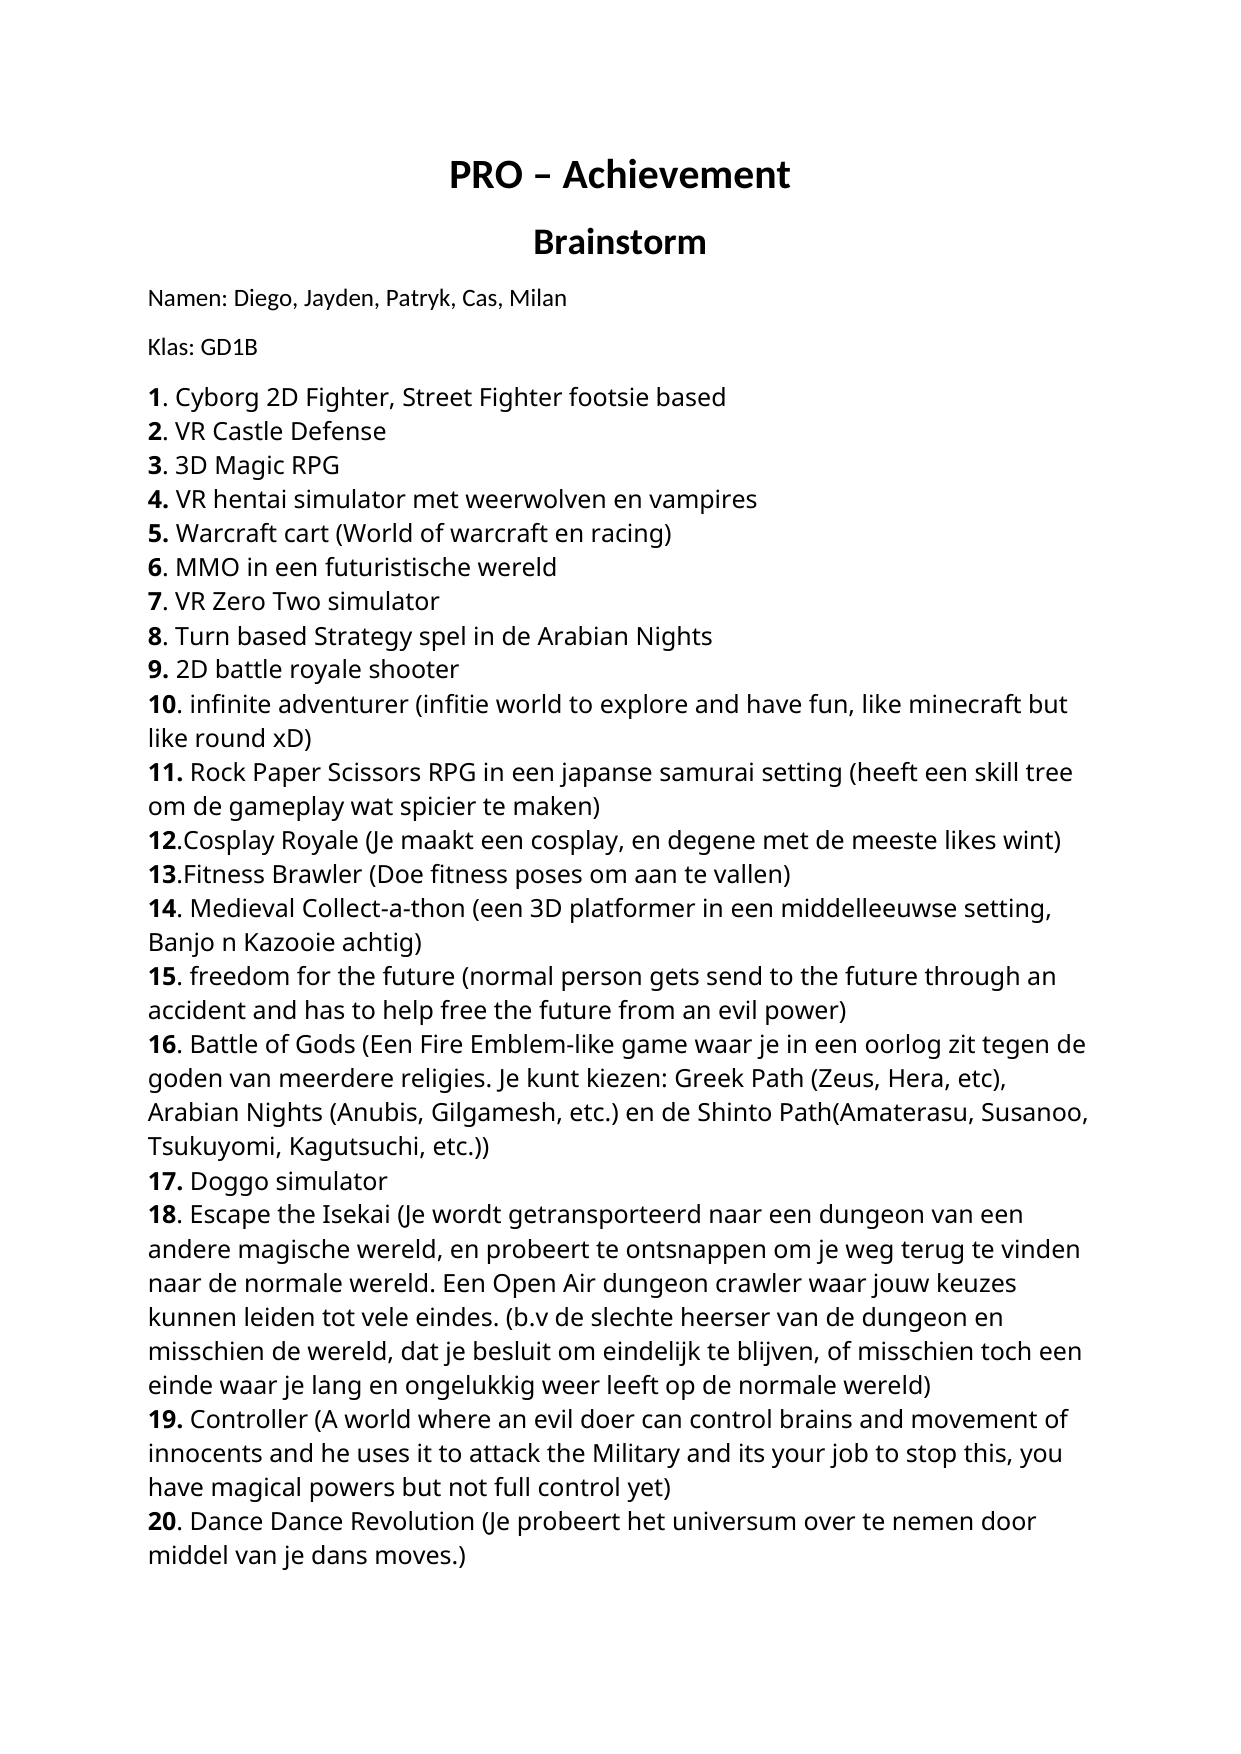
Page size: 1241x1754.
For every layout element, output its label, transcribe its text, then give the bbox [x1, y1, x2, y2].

text 6. MMO in een futuristische wereld [148, 550, 1093, 584]
text 9. 2D battle royale shooter [148, 652, 1093, 686]
text 16. Battle of Gods (Een Fire Emblem-like game waar je in een oorlog zit tegen de goden van meerdere religies. Je kunt kiezen: Greek Path (Zeus, Hera, etc), Arabian Nights (Anubis, Gilgamesh, etc.) en de Shinto Path(Amaterasu, Susanoo, Tsukuyomi, Kagutsuchi, etc.)) [148, 1027, 1093, 1163]
text 10. infinite adventurer (infitie world to explore and have fun, like minecraft but like round xD) [148, 686, 1093, 754]
text 18. Escape the Isekai (Je wordt getransporteerd naar een dungeon van een andere magische wereld, en probeert te ontsnappen om je weg terug te vinden naar de normale wereld. Een Open Air dungeon crawler waar jouw keuzes kunnen leiden tot vele eindes. (b.v de slechte heerser van de dungeon en misschien de wereld, dat je besluit om eindelijk te blijven, of misschien toch een einde waar je lang en ongelukkig weer leeft op de normale wereld) [148, 1197, 1093, 1402]
text 15. freedom for the future (normal person gets send to the future through an accident and has to help free the future from an evil power) [148, 959, 1093, 1027]
text 17. Doggo simulator [148, 1163, 1093, 1197]
text Brainstorm [148, 218, 1093, 263]
text 1. Cyborg 2D Fighter, Street Fighter footsie based [148, 380, 1093, 414]
text Namen: Diego, Jayden, Patryk, Cas, Milan [148, 282, 1093, 313]
text 20. Dance Dance Revolution (Je probeert het universum over te nemen door middel van je dans moves.) [148, 1504, 1093, 1572]
text 19. Controller (A world where an evil doer can control brains and movement of innocents and he uses it to attack the Military and its your job to stop this, you have magical powers but not full control yet) [148, 1402, 1093, 1504]
text 8. Turn based Strategy spel in de Arabian Nights [148, 618, 1093, 652]
text 5. Warcraft cart (World of warcraft en racing) [148, 516, 1093, 550]
text 14. Medieval Collect-a-thon (een 3D platformer in een middelleeuwse setting, Banjo n Kazooie achtig) [148, 891, 1093, 959]
text 2. VR Castle Defense [148, 414, 1093, 448]
text 7. VR Zero Two simulator [148, 584, 1093, 618]
text 3. 3D Magic RPG [148, 448, 1093, 482]
text 13.Fitness Brawler (Doe fitness poses om aan te vallen) [148, 857, 1093, 891]
text 12.Cosplay Royale (Je maakt een cosplay, en degene met de meeste likes wint) [148, 822, 1093, 857]
text PRO – Achievement [148, 148, 1093, 198]
text 11. Rock Paper Scissors RPG in een japanse samurai setting (heeft een skill tree om de gameplay wat spicier te maken) [148, 754, 1093, 822]
text Klas: GD1B [148, 331, 1093, 362]
text 4. VR hentai simulator met weerwolven en vampires [148, 482, 1093, 516]
